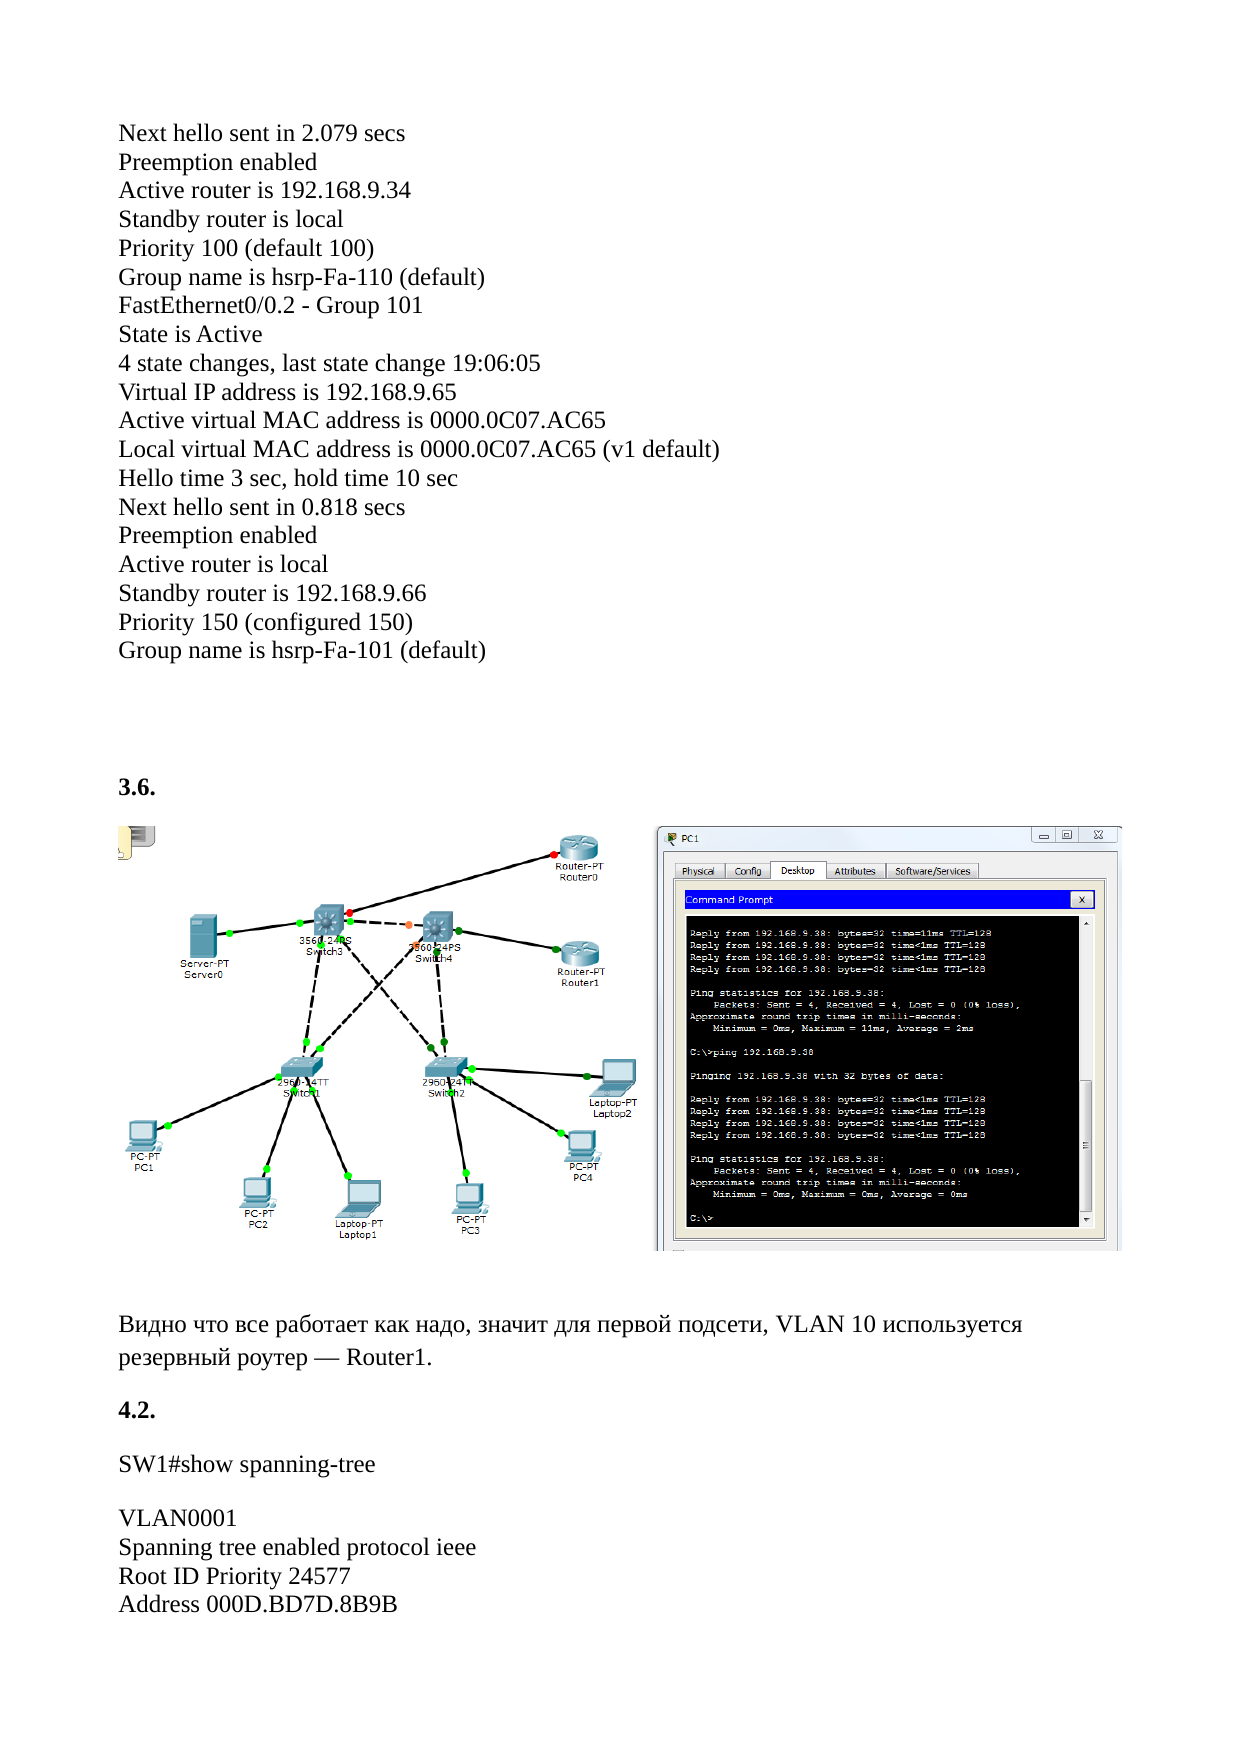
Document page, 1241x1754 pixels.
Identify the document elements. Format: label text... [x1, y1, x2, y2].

text Standby router is 192.168.9.66 [118, 578, 1122, 607]
text SW1#show spanning-tree [118, 1449, 1122, 1478]
text Local virtual MAC address is 0000.0C07.AC65 (v1 default) [118, 434, 1122, 463]
text Hello time 3 sec, hold time 10 sec [118, 463, 1122, 492]
list 3.6. [118, 772, 1122, 801]
text Active router is local [118, 549, 1122, 578]
list 4.2. [118, 1396, 1122, 1424]
text Group name is hsrp-Fa-110 (default) [118, 262, 1122, 291]
text Virtual IP address is 192.168.9.65 [118, 377, 1122, 406]
text Preemption enabled [118, 147, 1122, 176]
text Spanning tree enabled protocol ieee [118, 1532, 1122, 1561]
text Active router is 192.168.9.34 [118, 176, 1122, 204]
text Next hello sent in 2.079 secs [118, 118, 1122, 147]
text Active virtual MAC address is 0000.0C07.AC65 [118, 406, 1122, 434]
text FastEthernet0/0.2 - Group 101 [118, 291, 1122, 319]
text Standby router is local [118, 204, 1122, 233]
text Group name is hsrp-Fa-101 (default) [118, 636, 1122, 664]
text Priority 150 (configured 150) [118, 607, 1122, 636]
text VLAN0001 [118, 1503, 1122, 1532]
text State is Active [118, 319, 1122, 348]
list Видно что все работает как надо, значит для первой подсети, VLAN 10 используется резервный роутер — Router1. [118, 1309, 1122, 1371]
text Root ID Priority 24577 [118, 1561, 1122, 1589]
text Next hello sent in 0.818 secs [118, 492, 1122, 521]
picture [118, 826, 1123, 1251]
text Preemption enabled [118, 521, 1122, 549]
text Priority 100 (default 100) [118, 233, 1122, 262]
text Address 000D.BD7D.8B9B [118, 1589, 1122, 1618]
text 4 state changes, last state change 19:06:05 [118, 348, 1122, 377]
